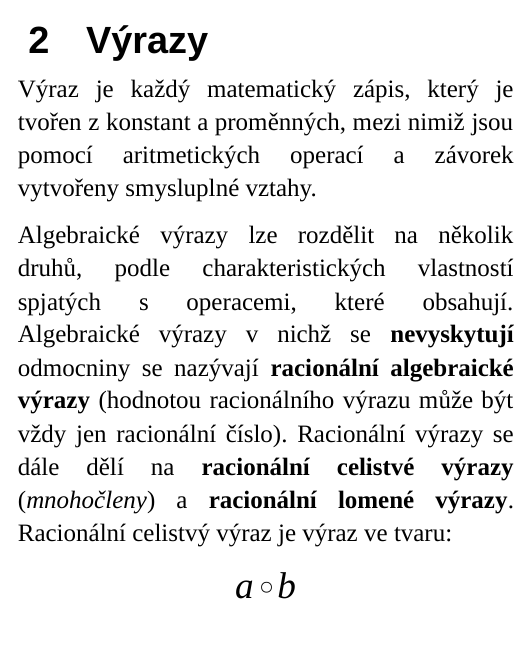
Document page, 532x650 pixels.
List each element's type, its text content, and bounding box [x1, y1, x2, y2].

text Algebraické výrazy lze rozdělit na několik druhů, podle charakteristických vlastností spjatých s operacemi, které obsahují. Algebraické výrazy v nichž se nevyskytují odmocniny se nazývají racionální algebraické výrazy (hodnotou racionálního výrazu může být vždy jen racionální číslo). Racionální výrazy se dále dělí na racionální celistvé výrazy (mnohočleny) a racionální lomené výrazy. Racionální celistvý výraz je výraz ve tvaru: [18, 221, 514, 546]
subtitle Výrazy [18, 18, 514, 61]
text Výraz je každý matematický zápis, který je tvořen z konstant a proměnných, mezi nimiž jsou pomocí aritmetických operací a závorek vytvořeny smysluplné vztahy. [18, 74, 514, 202]
